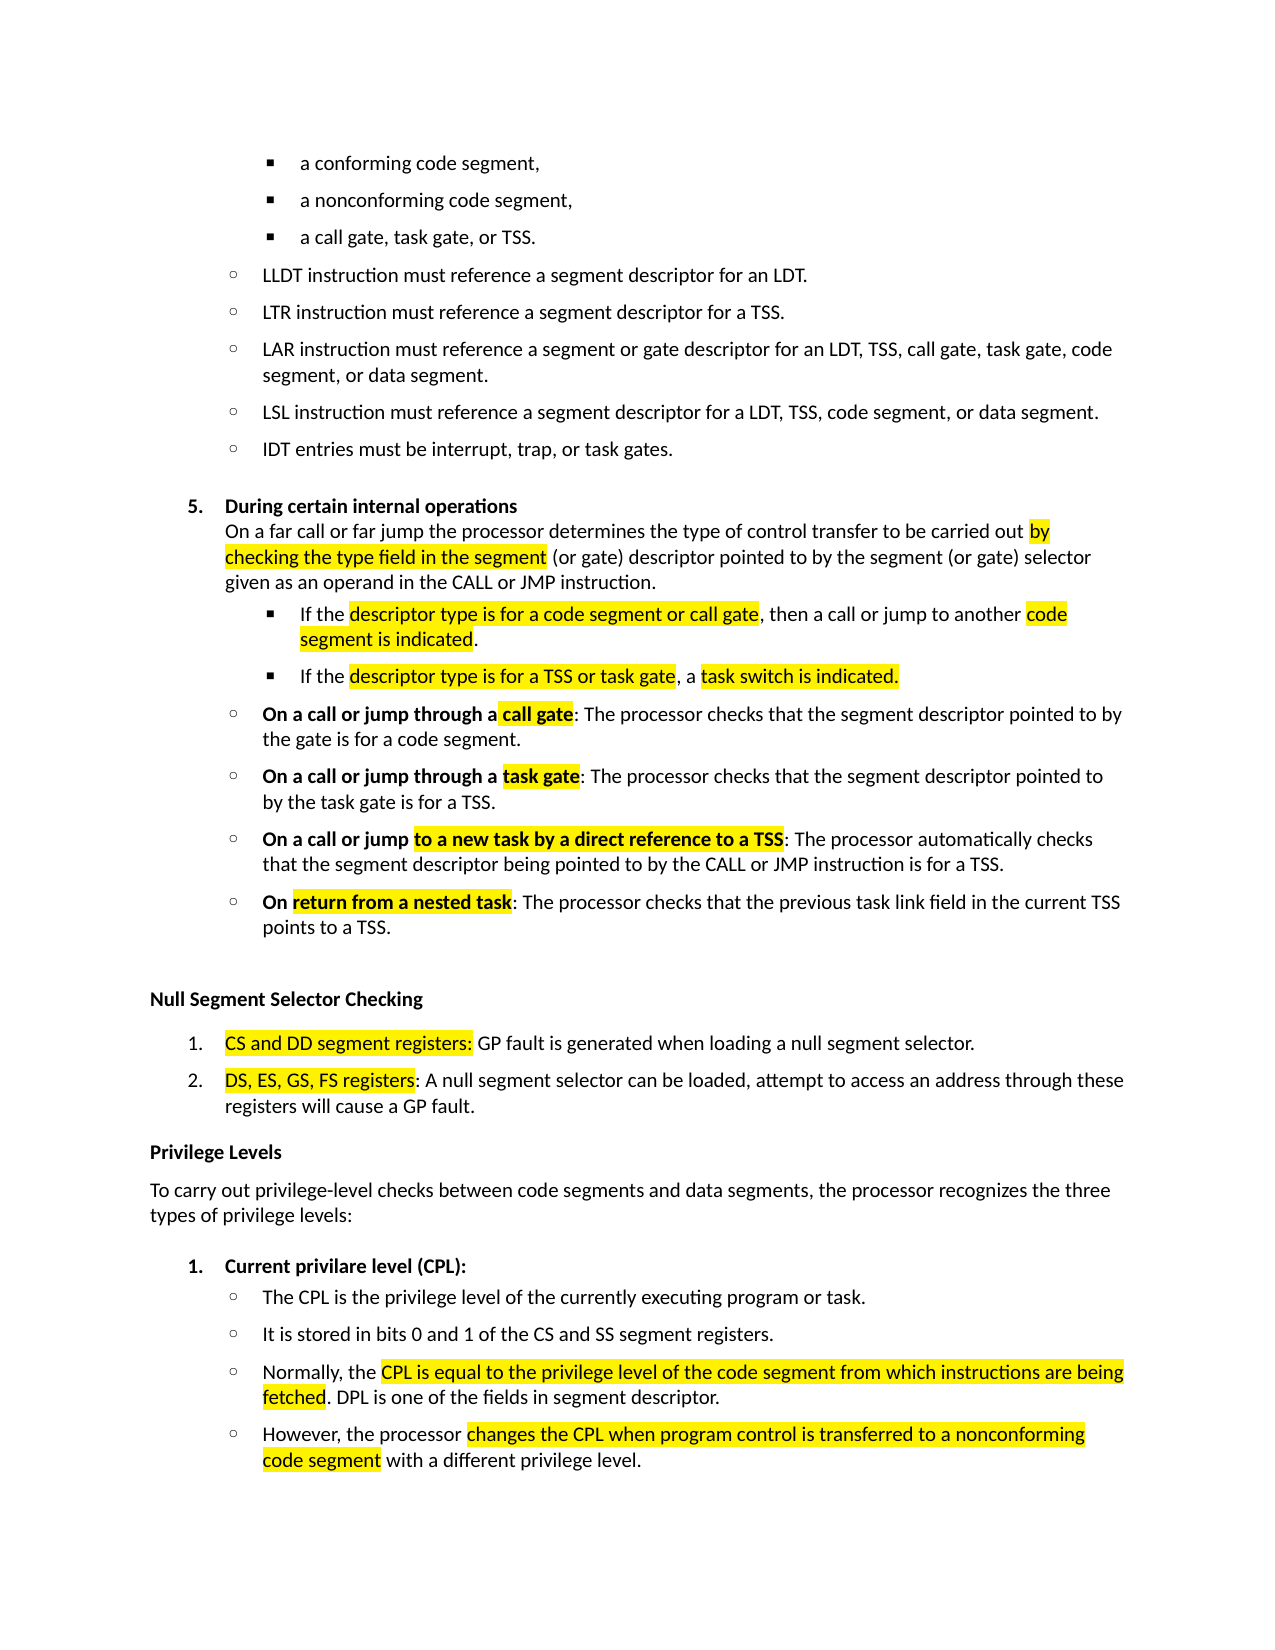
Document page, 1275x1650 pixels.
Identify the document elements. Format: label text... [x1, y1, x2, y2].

list Current privilare level (CPL): [187, 1253, 1125, 1278]
list On a call or jump through a call gate: The processor checks that the segment descriptor pointed to by the gate is for a code segment. [225, 701, 1125, 752]
list During certain internal operations [187, 493, 1125, 519]
list LAR instruction must reference a segment or gate descriptor for an LDT, TSS, call gate, task gate, code segment, or data segment. [225, 336, 1125, 387]
subtitle Privilege Levels [150, 1139, 1125, 1164]
subtitle Null Segment Selector Checking [150, 986, 1125, 1012]
list a conforming code segment, [262, 150, 1125, 175]
list On a far call or far jump the processor determines the type of control transfer to be carried out by checking the type field in the segment (or gate) descriptor pointed to by the segment (or gate) selector given as an operand in the CALL or JMP instruction. [187, 519, 1125, 595]
list On a call or jump to a new task by a direct reference to a TSS: The processor automatically checks that the segment descriptor being pointed to by the CALL or JMP instruction is for a TSS. [225, 826, 1125, 877]
list IDT entries must be interrupt, trap, or task gates. [225, 436, 1125, 462]
list CS and DD segment registers: GP fault is generated when loading a null segment selector. [187, 1030, 1125, 1056]
list If the descriptor type is for a code segment or call gate, then a call or jump to another code segment is indicated. [262, 601, 1125, 652]
list Normally, the CPL is equal to the privilege level of the code segment from which instructions are being fetched. DPL is one of the fields in segment descriptor. [225, 1359, 1125, 1410]
list DS, ES, GS, FS registers: A null segment selector can be loaded, attempt to access an address through these registers will cause a GP fault. [187, 1067, 1125, 1118]
list a call gate, task gate, or TSS. [262, 224, 1125, 250]
list LSL instruction must reference a segment descriptor for a LDT, TSS, code segment, or data segment. [225, 399, 1125, 424]
list LTR instruction must reference a segment descriptor for a TSS. [225, 299, 1125, 324]
list LLDT instruction must reference a segment descriptor for an LDT. [225, 262, 1125, 287]
list On a call or jump through a task gate: The processor checks that the segment descriptor pointed to by the task gate is for a TSS. [225, 763, 1125, 814]
list If the descriptor type is for a TSS or task gate, a task switch is indicated. [262, 663, 1125, 689]
list It is stored in bits 0 and 1 of the CS and SS segment registers. [225, 1322, 1125, 1347]
list However, the processor changes the CPL when program control is transferred to a nonconforming code segment with a different privilege level. [225, 1422, 1125, 1472]
list a nonconforming code segment, [262, 187, 1125, 213]
list On return from a nested task: The processor checks that the previous task link field in the current TSS points to a TSS. [225, 889, 1125, 940]
list The CPL is the privilege level of the currently executing program or task. [225, 1284, 1125, 1310]
text To carry out privilege-level checks between code segments and data segments, the processor recognizes the three types of privilege levels: [150, 1177, 1125, 1228]
